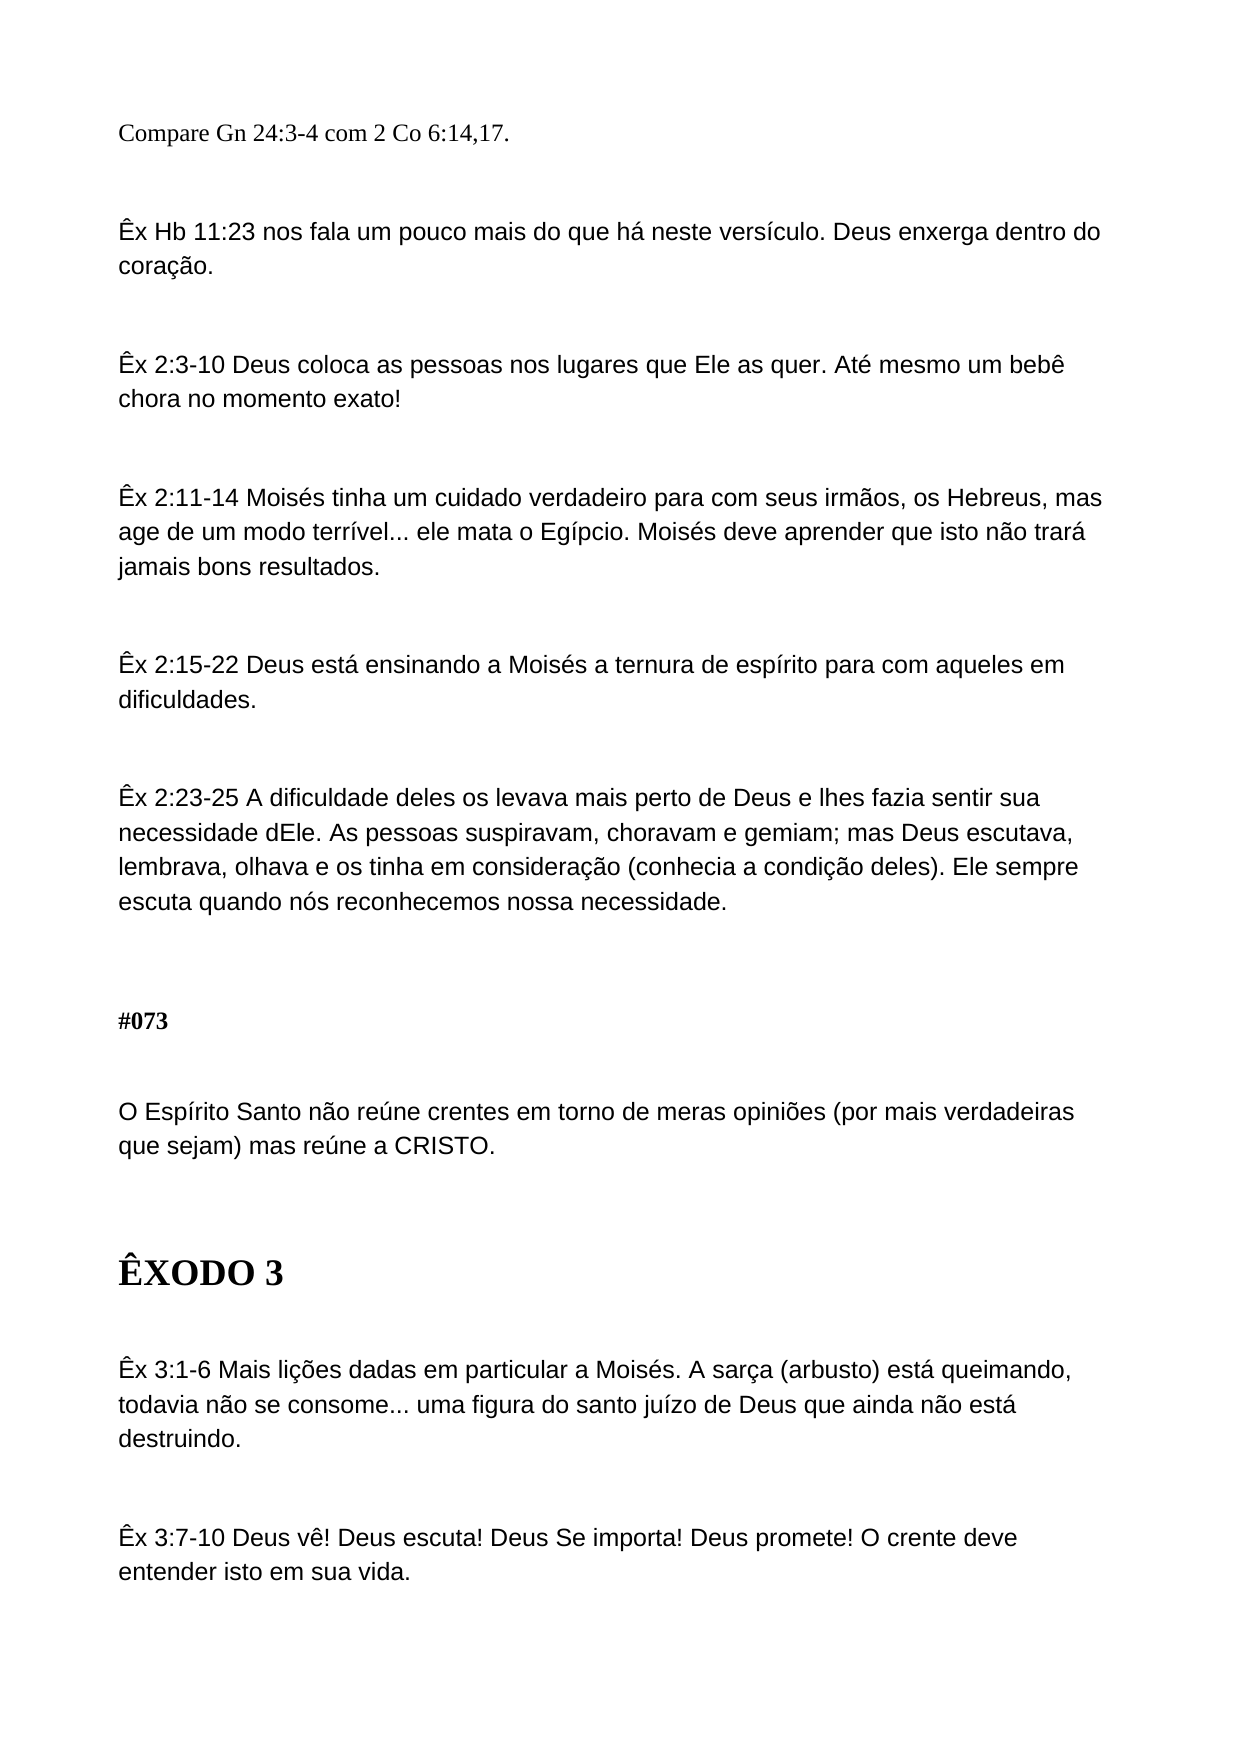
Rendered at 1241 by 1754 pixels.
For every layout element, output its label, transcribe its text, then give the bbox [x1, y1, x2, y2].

text Êx 3:7-10 Deus vê! Deus escuta! Deus Se importa! Deus promete! O crente deve entender isto em sua vida. [118, 1523, 1122, 1586]
text Êx 2:11-14 Moisés tinha um cuidado verdadeiro para com seus irmãos, os Hebreus, mas age de um modo terrível... ele mata o Egípcio. Moisés deve aprender que isto não trará jamais bons resultados. [118, 483, 1122, 580]
subtitle #073 [118, 1006, 1122, 1035]
text O Espírito Santo não reúne crentes em torno de meras opiniões (por mais verdadeiras que sejam) mas reúne a CRISTO. [118, 1097, 1122, 1160]
text Êx 3:1-6 Mais lições dadas em particular a Moisés. A sarça (arbusto) está queimando, todavia não se consome... uma figura do santo juízo de Deus que ainda não está destruindo. [118, 1355, 1122, 1453]
text Compare Gn 24:3-4 com 2 Co 6:14,17. [118, 118, 1122, 147]
subtitle ÊXODO 3 [118, 1250, 1122, 1293]
text Êx 2:23-25 A dificuldade deles os levava mais perto de Deus e lhes fazia sentir sua necessidade dEle. As pessoas suspiravam, choravam e gemiam; mas Deus escutava, lembrava, olhava e os tinha em consideração (conhecia a condição deles). Ele sempre escuta quando nós reconhecemos nossa necessidade. [118, 783, 1122, 915]
text Êx 2:3-10 Deus coloca as pessoas nos lugares que Ele as quer. Até mesmo um bebê chora no momento exato! [118, 350, 1122, 413]
text Êx Hb 11:23 nos fala um pouco mais do que há neste versículo. Deus enxerga dentro do coração. [118, 217, 1122, 280]
text Êx 2:15-22 Deus está ensinando a Moisés a ternura de espírito para com aqueles em dificuldades. [118, 650, 1122, 713]
